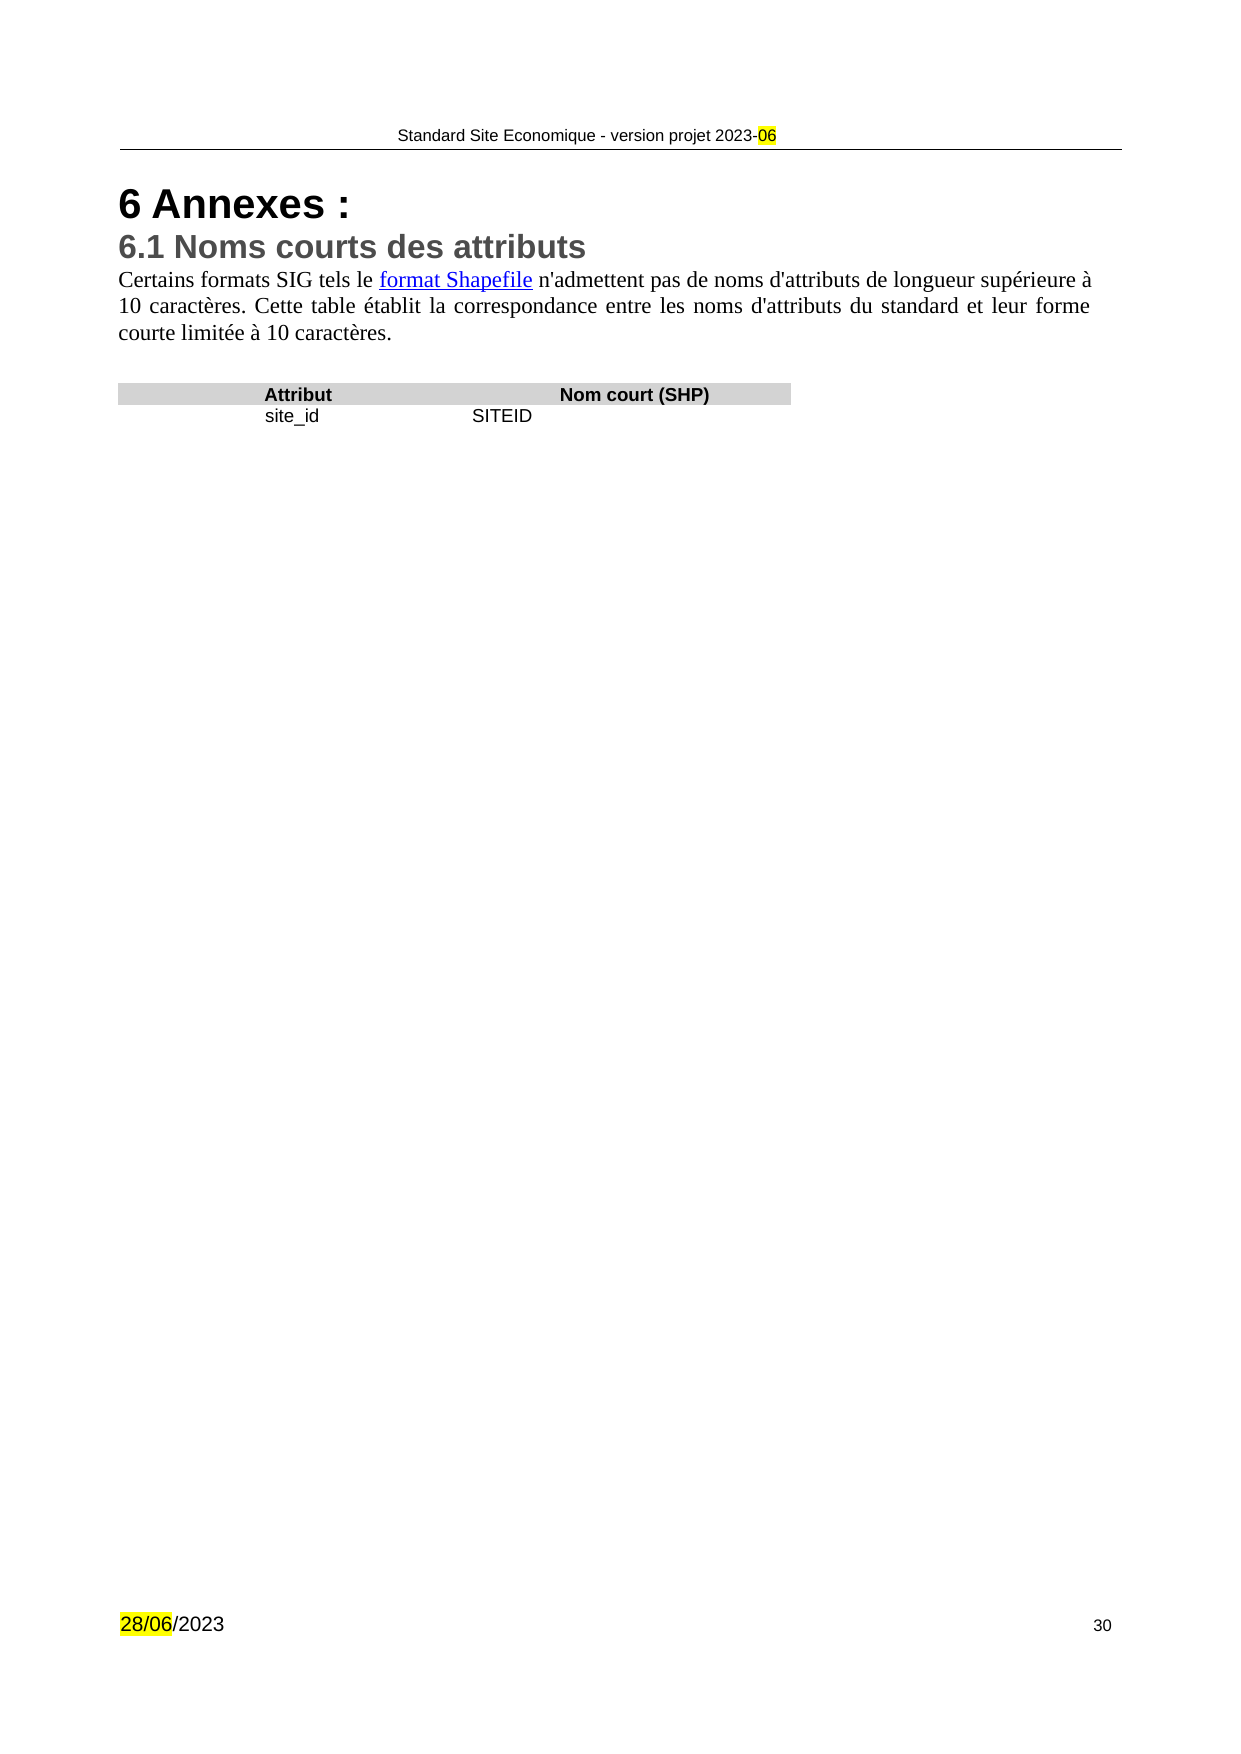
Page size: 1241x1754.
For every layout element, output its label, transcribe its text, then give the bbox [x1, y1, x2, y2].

table_cell site_id [118, 405, 472, 429]
table_header Attribut [118, 383, 472, 405]
subtitle 6 Annexes : [118, 180, 1122, 228]
table_header Nom court (SHP) [472, 383, 791, 405]
text Certains formats SIG tels le format Shapefile n'admettent pas de noms d'attributs de longueur supérieure à 10 caractères. Cette table établit la correspondance entre les noms d'attributs du standard et leur forme courte limitée à 10 caractères. [118, 266, 1093, 345]
table_cell SITEID [472, 405, 791, 429]
subtitle 6.1 Noms courts des attributs [118, 228, 1122, 266]
